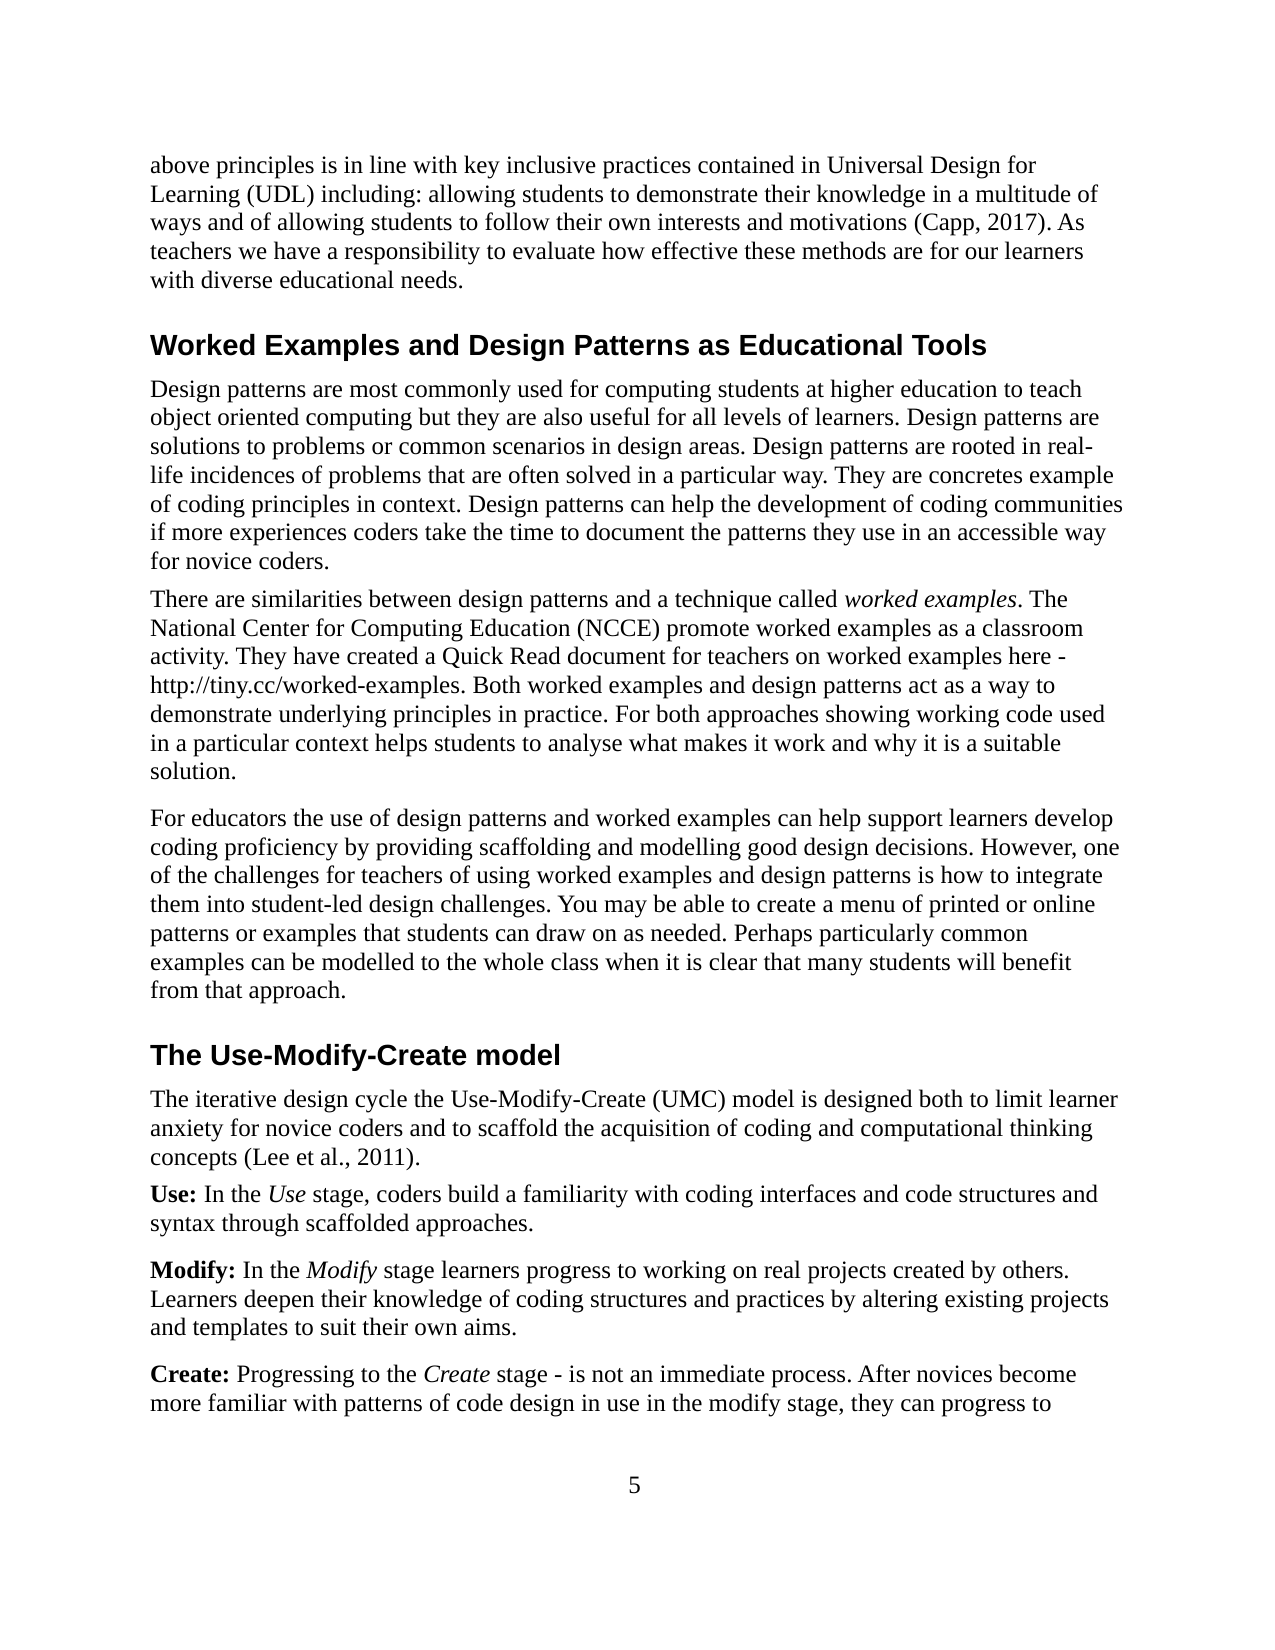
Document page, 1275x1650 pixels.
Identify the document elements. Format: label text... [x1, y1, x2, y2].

text Create: Progressing to the Create stage - is not an immediate process. After novices become more familiar with patterns of code design in use in the modify stage, they can progress to [150, 1359, 1125, 1417]
text The iterative design cycle the Use-Modify-Create (UMC) model is designed both to limit learner anxiety for novice coders and to scaffold the acquisition of coding and computational thinking concepts (Lee et al., 2011). [150, 1084, 1125, 1171]
subtitle Worked Examples and Design Patterns as Educational Tools [150, 328, 1125, 361]
text For educators the use of design patterns and worked examples can help support learners develop coding proficiency by providing scaffolding and modelling good design decisions. However, one of the challenges for teachers of using worked examples and design patterns is how to integrate them into student-led design challenges. You may be able to create a menu of printed or online patterns or examples that students can draw on as needed. Perhaps particularly common examples can be modelled to the whole class when it is clear that many students will benefit from that approach. [150, 803, 1125, 1004]
subtitle The Use-Modify-Create model [150, 1038, 1125, 1072]
text Use: In the Use stage, coders build a familiarity with coding interfaces and code structures and syntax through scaffolded approaches. [150, 1179, 1125, 1237]
text Modify: In the Modify stage learners progress to working on real projects created by others. Learners deepen their knowledge of coding structures and practices by altering existing projects and templates to suit their own aims. [150, 1255, 1125, 1341]
text There are similarities between design patterns and a technique called worked examples. The National Center for Computing Education (NCCE) promote worked examples as a classroom activity. They have created a Quick Read document for teachers on worked examples here - http://tiny.cc/worked-examples. Both worked examples and design patterns act as a way to demonstrate underlying principles in practice. For both approaches showing working code used in a particular context helps students to analyse what makes it work and why it is a suitable solution. [150, 584, 1125, 785]
text above principles is in line with key inclusive practices contained in Universal Design for Learning (UDL) including: allowing students to demonstrate their knowledge in a multitude of ways and of allowing students to follow their own interests and motivations (Capp, 2017). As teachers we have a responsibility to evaluate how effective these methods are for our learners with diverse educational needs. [150, 150, 1125, 294]
text Design patterns are most commonly used for computing students at higher education to teach object oriented computing but they are also useful for all levels of learners. Design patterns are solutions to problems or common scenarios in design areas. Design patterns are rooted in real-life incidences of problems that are often solved in a particular way. They are concretes example of coding principles in context. Design patterns can help the development of coding communities if more experiences coders take the time to document the patterns they use in an accessible way for novice coders. [150, 374, 1125, 575]
